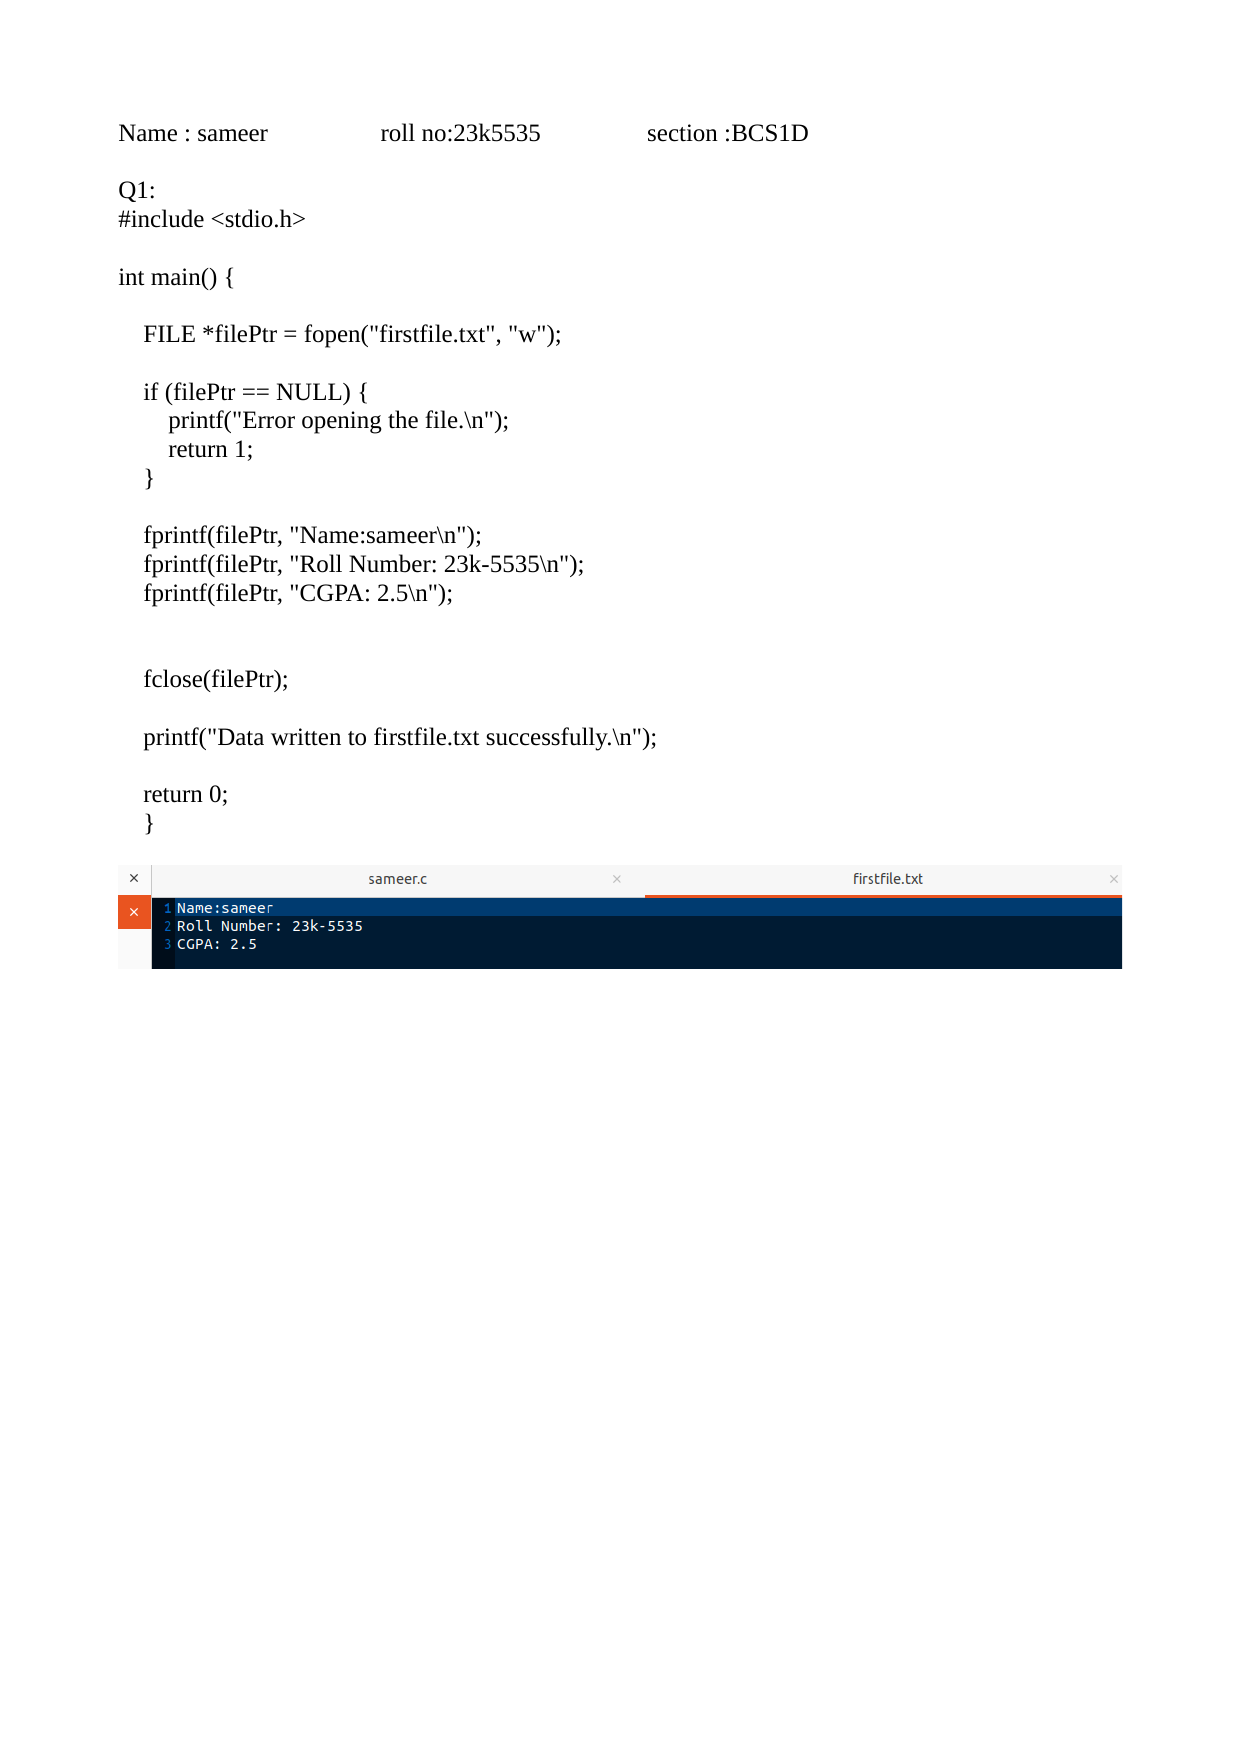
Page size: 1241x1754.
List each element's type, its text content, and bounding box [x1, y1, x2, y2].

text } [118, 808, 1122, 837]
text Name : sameer roll no:23k5535 section :BCS1D [118, 118, 1122, 147]
picture [118, 865, 1123, 969]
text printf("Error opening the file.\n"); [118, 406, 1122, 434]
text int main() { [118, 262, 1122, 291]
text fprintf(filePtr, "Name:sameer\n"); [118, 521, 1122, 549]
text return 0; [118, 779, 1122, 808]
text printf("Data written to firstfile.txt successfully.\n"); [118, 722, 1122, 751]
text return 1; [118, 434, 1122, 463]
text fprintf(filePtr, "Roll Number: 23k-5535\n"); [118, 549, 1122, 578]
text FILE *filePtr = fopen("firstfile.txt", "w"); [118, 319, 1122, 348]
text Q1: [118, 176, 1122, 204]
text if (filePtr == NULL) { [118, 377, 1122, 406]
text #include <stdio.h> [118, 204, 1122, 233]
text fprintf(filePtr, "CGPA: 2.5\n"); [118, 578, 1122, 607]
text fclose(filePtr); [118, 664, 1122, 693]
text } [118, 463, 1122, 492]
